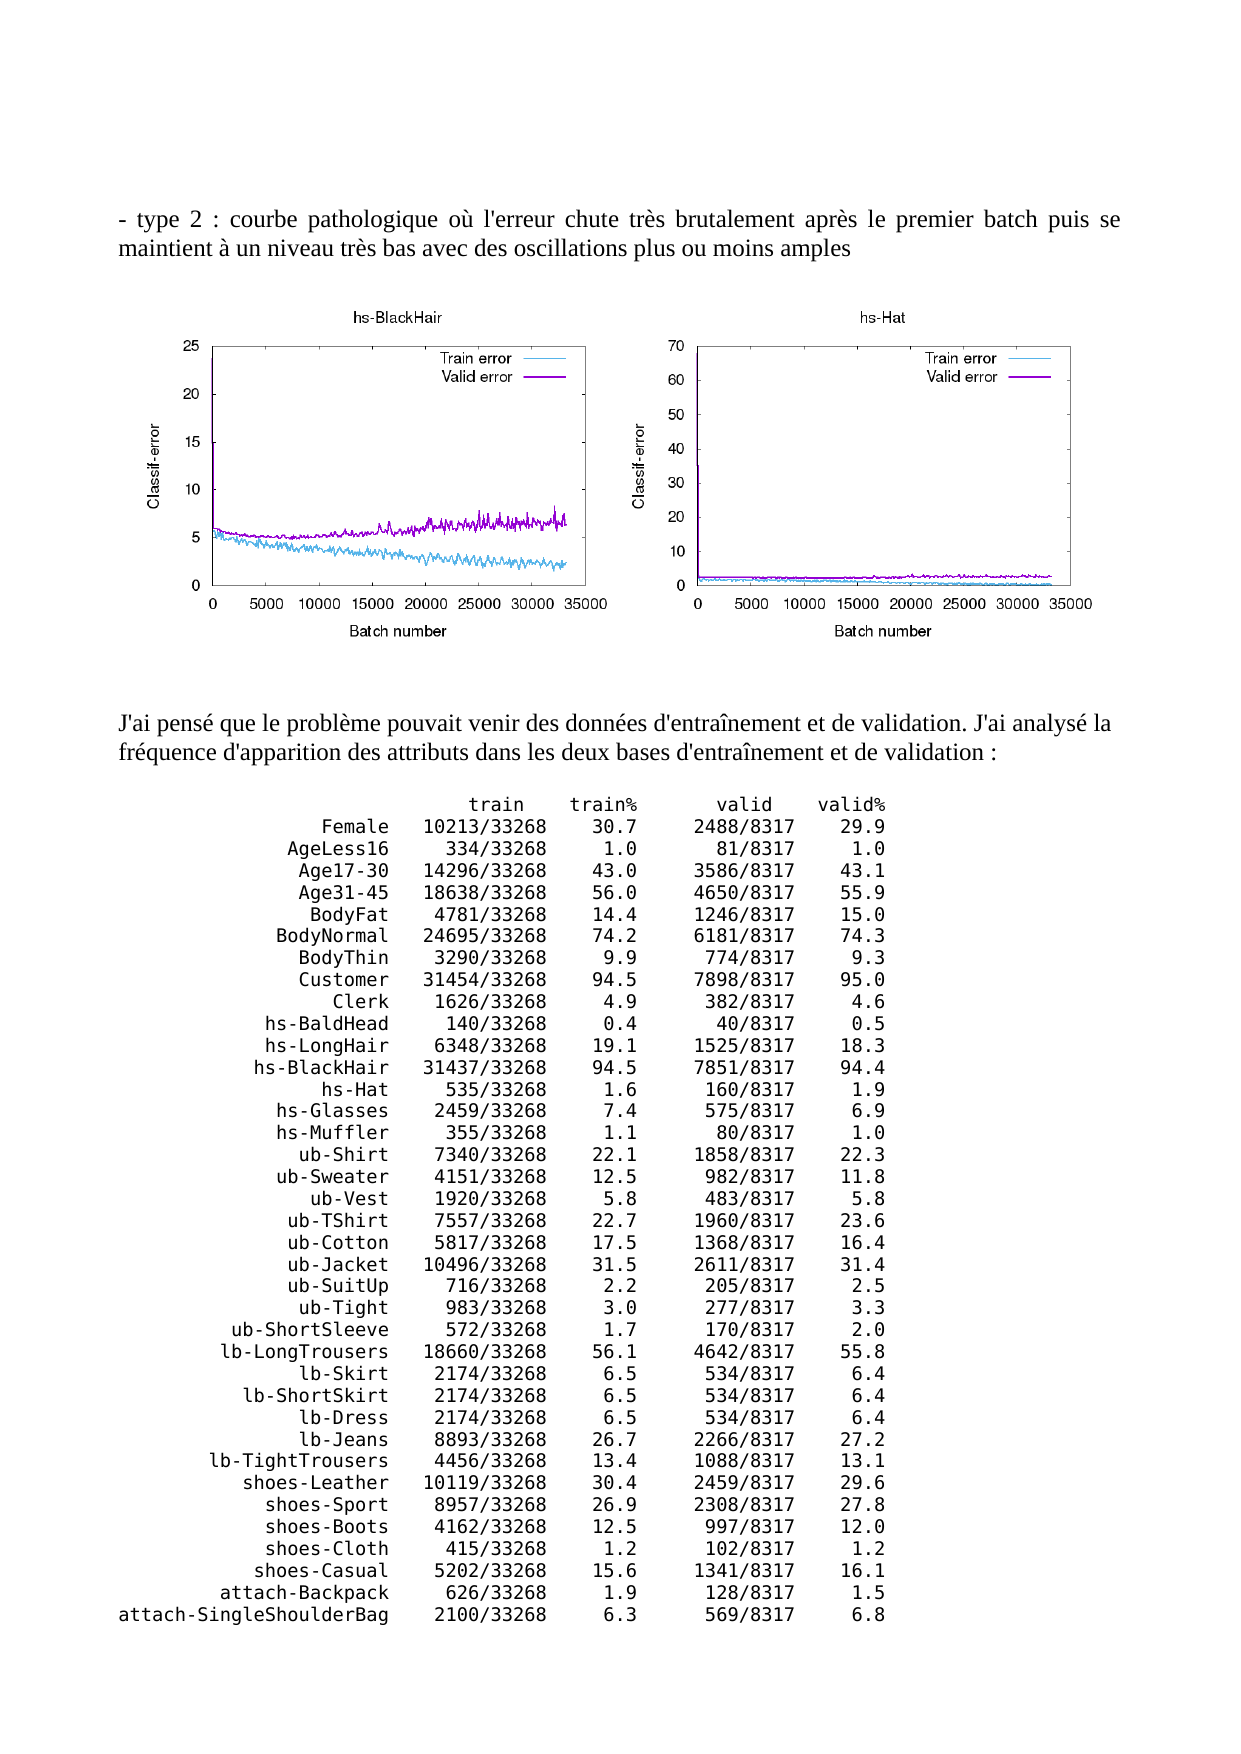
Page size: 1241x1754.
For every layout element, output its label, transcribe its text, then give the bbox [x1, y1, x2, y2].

text Age31-45 18638/33268 56.0 4650/8317 55.9 [118, 882, 1122, 903]
text shoes-Cloth 415/33268 1.2 102/8317 1.2 [118, 1538, 1122, 1560]
text ub-Vest 1920/33268 5.8 483/8317 5.8 [118, 1188, 1122, 1210]
text ub-Cotton 5817/33268 17.5 1368/8317 16.4 [118, 1232, 1122, 1253]
text Age17-30 14296/33268 43.0 3586/8317 43.1 [118, 860, 1122, 882]
text ub-Shirt 7340/33268 22.1 1858/8317 22.3 [118, 1144, 1122, 1166]
text Clerk 1626/33268 4.9 382/8317 4.6 [118, 991, 1122, 1013]
text shoes-Boots 4162/33268 12.5 997/8317 12.0 [118, 1516, 1122, 1538]
text hs-Glasses 2459/33268 7.4 575/8317 6.9 [118, 1100, 1122, 1122]
text BodyNormal 24695/33268 74.2 6181/8317 74.3 [118, 925, 1122, 947]
text Female 10213/33268 30.7 2488/8317 29.9 [118, 816, 1122, 838]
text hs-LongHair 6348/33268 19.1 1525/8317 18.3 [118, 1035, 1122, 1057]
text ub-TShirt 7557/33268 22.7 1960/8317 23.6 [118, 1210, 1122, 1232]
text BodyFat 4781/33268 14.4 1246/8317 15.0 [118, 903, 1122, 925]
text ub-SuitUp 716/33268 2.2 205/8317 2.5 [118, 1275, 1122, 1297]
text lb-TightTrousers 4456/33268 13.4 1088/8317 13.1 [118, 1450, 1122, 1472]
text lb-LongTrousers 18660/33268 56.1 4642/8317 55.8 [118, 1341, 1122, 1363]
text lb-ShortSkirt 2174/33268 6.5 534/8317 6.4 [118, 1385, 1122, 1407]
text J'ai pensé que le problème pouvait venir des données d'entraînement et de validation. J'ai analysé la fréquence d'apparition des attributs dans les deux bases d'entraînement et de validation : [118, 708, 1122, 765]
text hs-Muffler 355/33268 1.1 80/8317 1.0 [118, 1122, 1122, 1144]
text ub-ShortSleeve 572/33268 1.7 170/8317 2.0 [118, 1319, 1122, 1341]
text ub-Sweater 4151/33268 12.5 982/8317 11.8 [118, 1166, 1122, 1188]
picture [626, 290, 1099, 645]
text train train% valid valid% [118, 794, 1122, 816]
text attach-SingleShoulderBag 2100/33268 6.3 569/8317 6.8 [118, 1603, 1122, 1625]
text attach-Backpack 626/33268 1.9 128/8317 1.5 [118, 1582, 1122, 1603]
text lb-Jeans 8893/33268 26.7 2266/8317 27.2 [118, 1428, 1122, 1450]
text AgeLess16 334/33268 1.0 81/8317 1.0 [118, 838, 1122, 860]
text hs-BlackHair 31437/33268 94.5 7851/8317 94.4 [118, 1057, 1122, 1078]
text ub-Jacket 10496/33268 31.5 2611/8317 31.4 [118, 1253, 1122, 1275]
text hs-Hat 535/33268 1.6 160/8317 1.9 [118, 1078, 1122, 1100]
text Customer 31454/33268 94.5 7898/8317 95.0 [118, 969, 1122, 991]
picture [141, 290, 614, 645]
text lb-Dress 2174/33268 6.5 534/8317 6.4 [118, 1407, 1122, 1428]
text shoes-Leather 10119/33268 30.4 2459/8317 29.6 [118, 1472, 1122, 1494]
text shoes-Casual 5202/33268 15.6 1341/8317 16.1 [118, 1560, 1122, 1582]
text hs-BaldHead 140/33268 0.4 40/8317 0.5 [118, 1013, 1122, 1035]
text ub-Tight 983/33268 3.0 277/8317 3.3 [118, 1297, 1122, 1319]
text - type 2 : courbe pathologique où l'erreur chute très brutalement après le premier batch puis se maintient à un niveau très bas avec des oscillations plus ou moins amples [118, 204, 1122, 262]
text BodyThin 3290/33268 9.9 774/8317 9.3 [118, 947, 1122, 969]
text shoes-Sport 8957/33268 26.9 2308/8317 27.8 [118, 1494, 1122, 1516]
text lb-Skirt 2174/33268 6.5 534/8317 6.4 [118, 1363, 1122, 1385]
